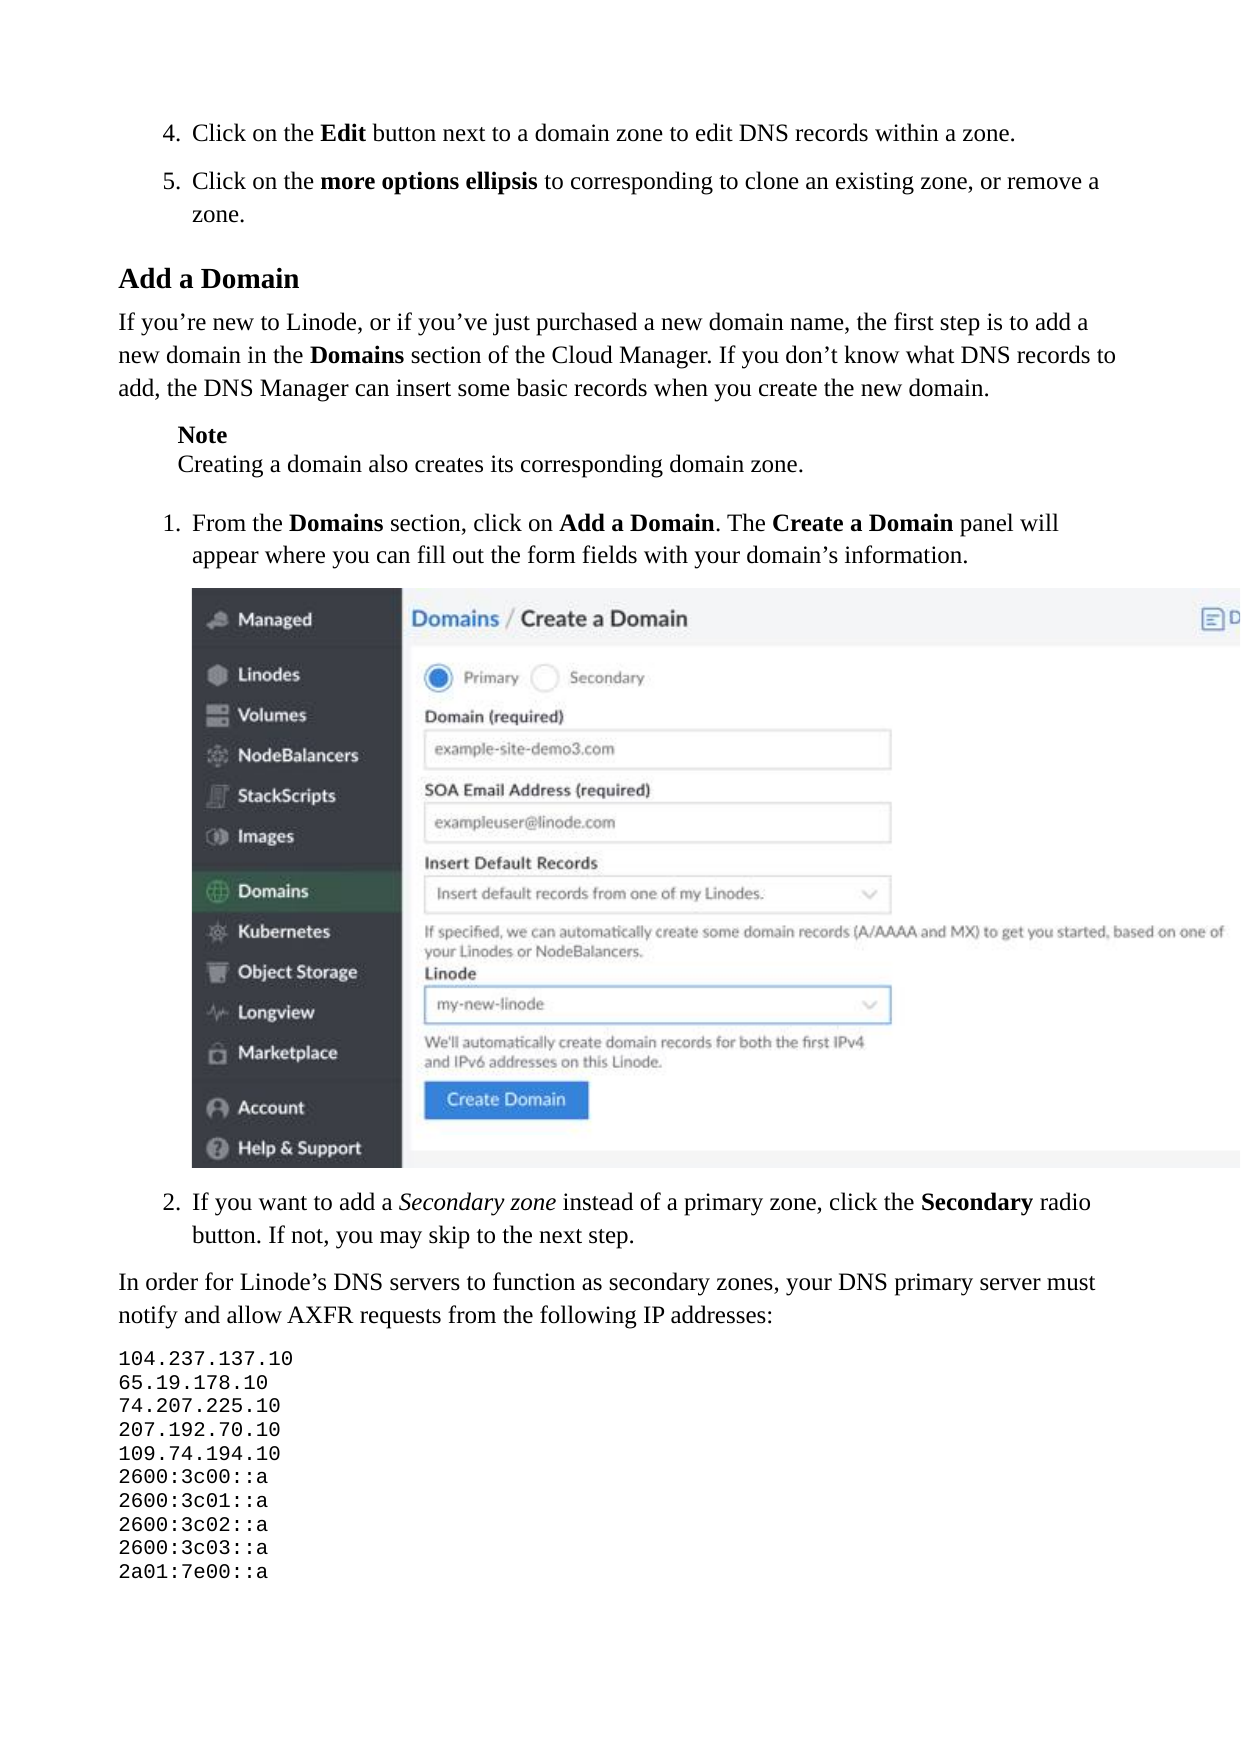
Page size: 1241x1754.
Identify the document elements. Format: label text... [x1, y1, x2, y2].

text 74.207.225.10 [118, 1395, 1122, 1419]
text 109.74.194.10 [118, 1443, 1122, 1466]
text If you’re new to Linode, or if you’ve just purchased a new domain name, the first step is to add a new domain in the Domains section of the Cloud Manager. If you don’t know what DNS records to add, the DNS Manager can insert some basic records when you create the new domain. [118, 307, 1122, 402]
text 2600:3c03::a [118, 1537, 1122, 1561]
text 2600:3c02::a [118, 1513, 1122, 1537]
list Click on the more options ellipsis to corresponding to clone an existing zone, or remove a zone. [162, 166, 1122, 227]
list Click on the Edit button next to a domain zone to edit DNS records within a zone. [162, 118, 1122, 147]
text 207.192.70.10 [118, 1419, 1122, 1443]
text 2a01:7e00::a [118, 1561, 1122, 1584]
picture [191, 588, 1241, 1168]
list From the Domains section, click on Add a Domain. The Create a Domain panel will appear where you can fill out the form fields with your domain’s information. [162, 508, 1122, 569]
text In order for Linode’s DNS servers to function as secondary zones, your DNS primary server must notify and allow AXFR requests from the following IP addresses: [118, 1267, 1122, 1329]
text Note [177, 421, 1063, 449]
text 65.19.178.10 [118, 1372, 1122, 1395]
subtitle Add a Domain [118, 261, 1122, 294]
text 104.237.137.10 [118, 1348, 1122, 1372]
text 2600:3c00::a [118, 1466, 1122, 1490]
text 2600:3c01::a [118, 1490, 1122, 1513]
list If you want to add a Secondary zone instead of a primary zone, click the Secondary radio button. If not, you may skip to the next step. [162, 1187, 1122, 1248]
text Creating a domain also creates its corresponding domain zone. [177, 449, 1063, 478]
